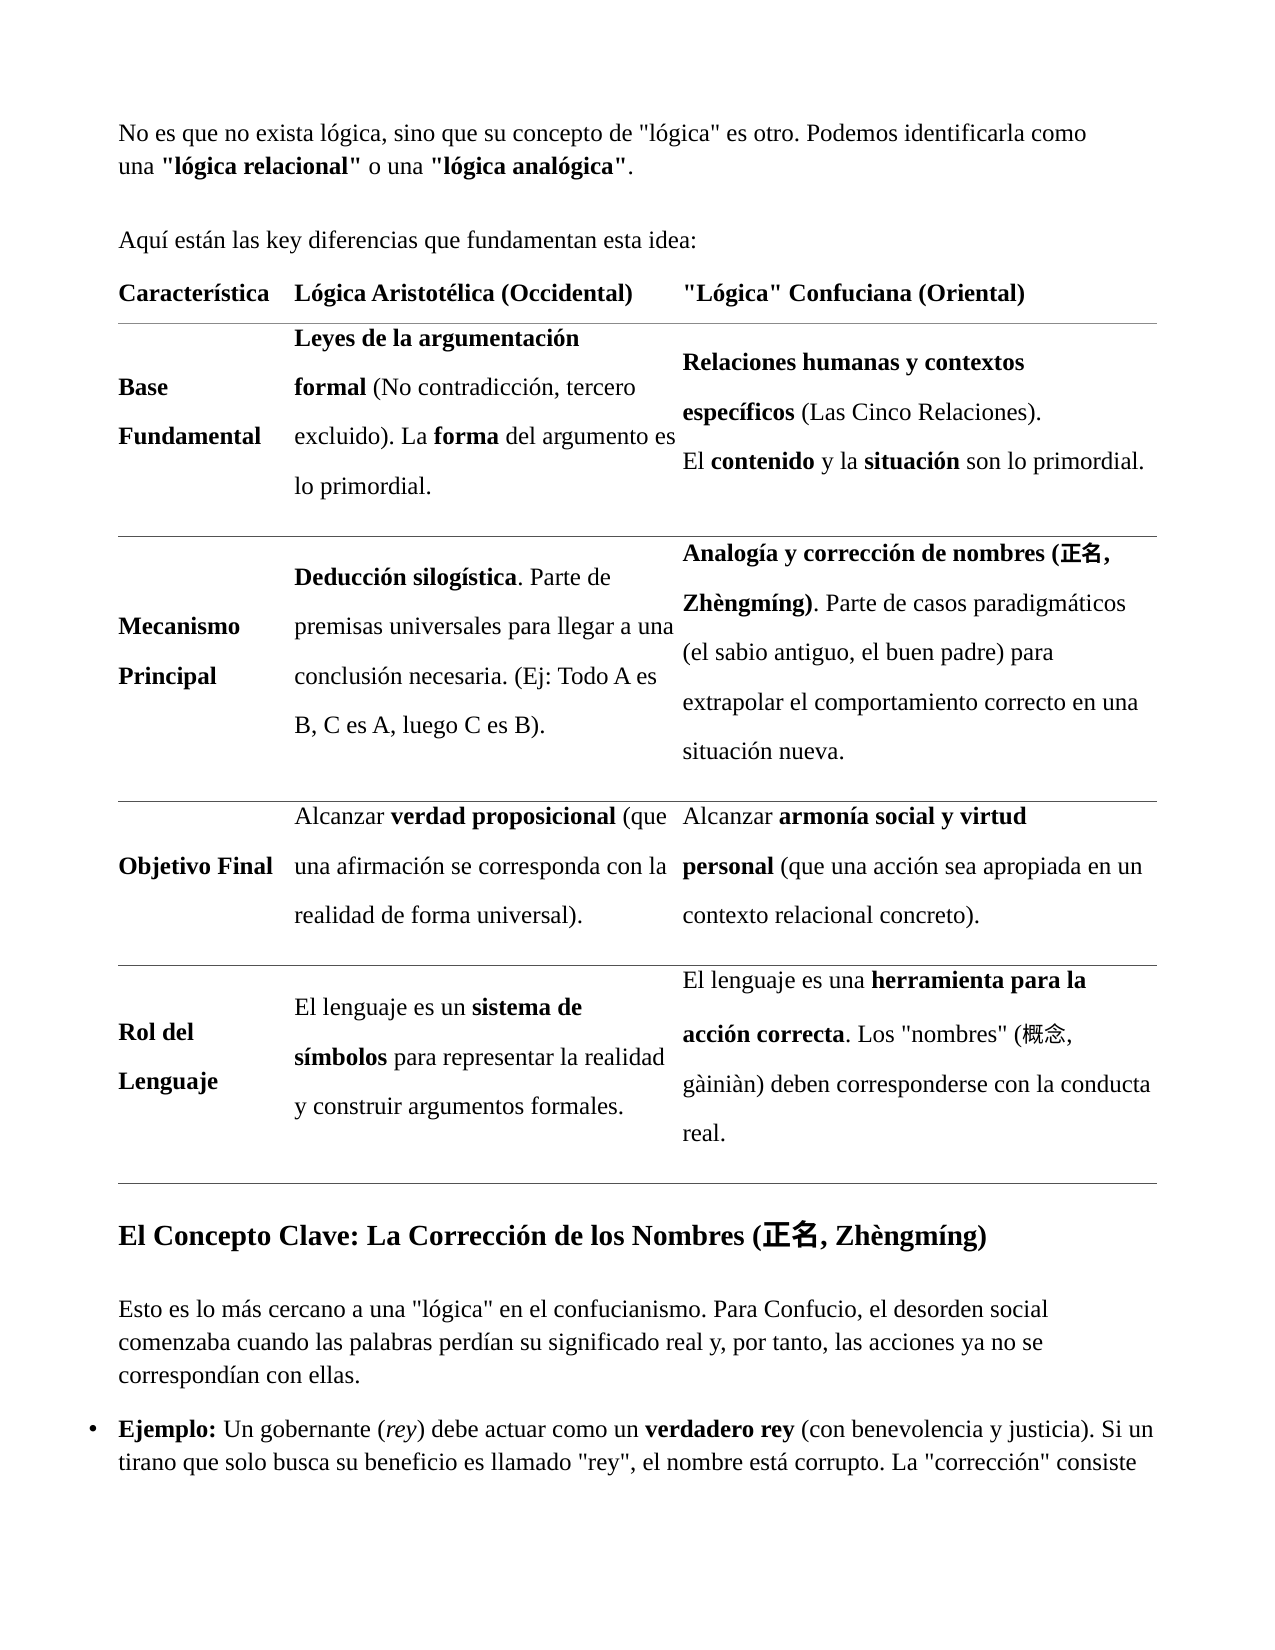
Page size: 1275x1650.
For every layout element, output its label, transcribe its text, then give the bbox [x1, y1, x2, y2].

table_cell Mecanismo Principal [118, 537, 294, 801]
table_cell Alcanzar verdad proposicional (que una afirmación se corresponda con la realidad de forma universal). [294, 802, 682, 965]
table_cell Rol del Lenguaje [118, 966, 294, 1183]
table_cell Analogía y corrección de nombres (正名, Zhèngmíng). Parte de casos paradigmáticos (el sabio antiguo, el buen padre) para extrapolar el comportamiento correcto en una situación nueva. [682, 537, 1157, 801]
table_cell Relaciones humanas y contextos específicos (Las Cinco Relaciones). El contenido y la situación son lo primordial. [682, 324, 1157, 536]
table_cell Alcanzar armonía social y virtud personal (que una acción sea apropiada en un contexto relacional concreto). [682, 802, 1157, 965]
table_header Lógica Aristotélica (Occidental) [294, 278, 682, 322]
list Ejemplo: Un gobernante (rey) debe actuar como un verdadero rey (con benevolencia y justicia). Si un tirano que solo busca su beneficio es llamado "rey", el nombre está corrupto. La "corrección" consiste [118, 1414, 1157, 1476]
table_header "Lógica" Confuciana (Oriental) [682, 278, 1157, 322]
table_cell El lenguaje es un sistema de símbolos para representar la realidad y construir argumentos formales. [294, 966, 682, 1183]
table_cell Deducción silogística. Parte de premisas universales para llegar a una conclusión necesaria. (Ej: Todo A es B, C es A, luego C es B). [294, 537, 682, 801]
text Aquí están las key diferencias que fundamentan esta idea: [118, 225, 1157, 253]
table_cell Objetivo Final [118, 802, 294, 965]
table_cell El lenguaje es una herramienta para la acción correcta. Los "nombres" (概念, gàiniàn) deben corresponderse con la conducta real. [682, 966, 1157, 1183]
table_cell Base Fundamental [118, 324, 294, 536]
table_cell Leyes de la argumentación formal (No contradicción, tercero excluido). La forma del argumento es lo primordial. [294, 324, 682, 536]
text Esto es lo más cercano a una "lógica" en el confucianismo. Para Confucio, el desorden social comenzaba cuando las palabras perdían su significado real y, por tanto, las acciones ya no se correspondían con ellas. [118, 1294, 1157, 1389]
table_header Característica [118, 278, 294, 322]
text No es que no exista lógica, sino que su concepto de "lógica" es otro. Podemos identificarla como una "lógica relacional" o una "lógica analógica". [118, 118, 1157, 180]
subtitle El Concepto Clave: La Corrección de los Nombres (正名, Zhèngmíng) [118, 1212, 1157, 1254]
